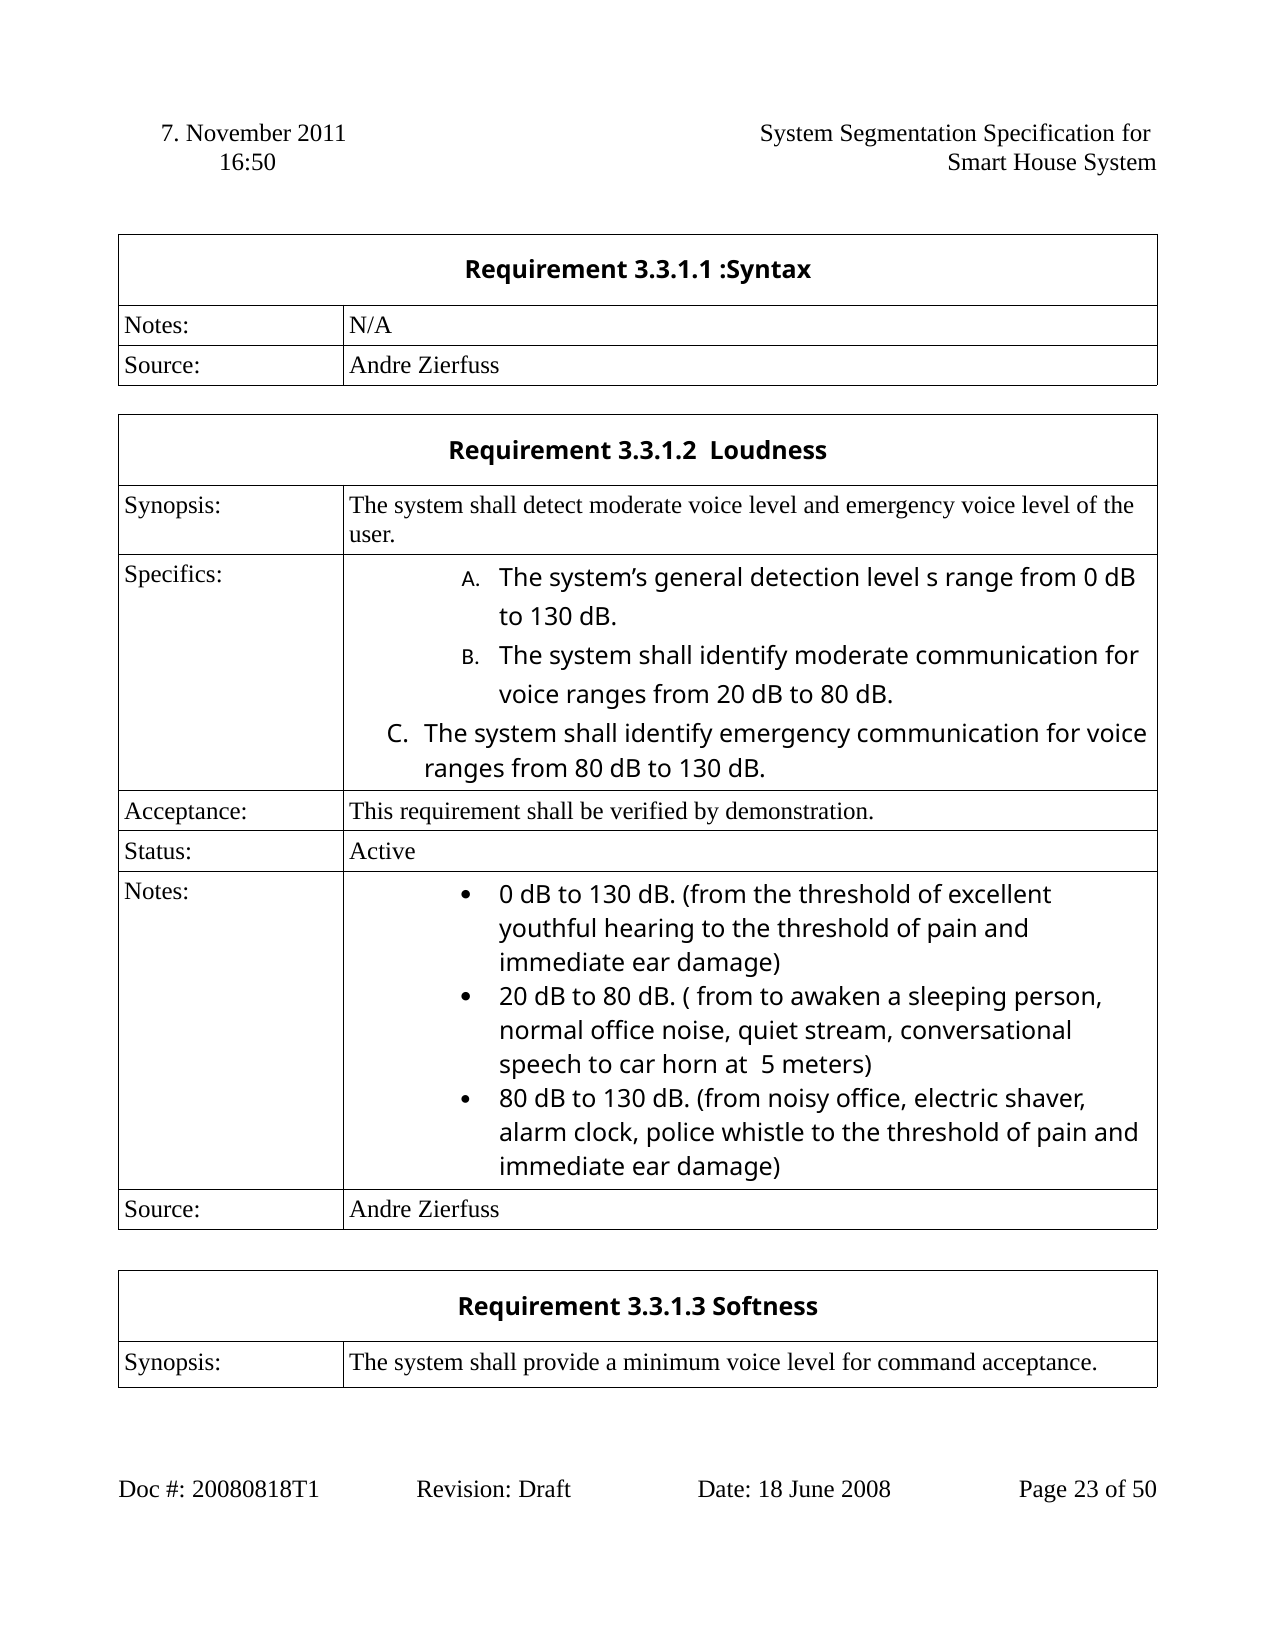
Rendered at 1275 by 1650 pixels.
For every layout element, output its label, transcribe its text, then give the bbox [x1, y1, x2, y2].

table_cell Synopsis: [119, 486, 343, 554]
table_cell Synopsis: [119, 1342, 343, 1387]
table_cell The system shall detect moderate voice level and emergency voice level of the user. [344, 486, 1157, 554]
table_cell N/A [344, 306, 1157, 345]
table_cell The system shall provide a minimum voice level for command acceptance. [344, 1342, 1157, 1387]
table_cell This requirement shall be verified by demonstration. [344, 791, 1157, 830]
table_cell Acceptance: [119, 791, 343, 830]
table_cell Notes: [119, 306, 343, 345]
table_cell Notes: [119, 872, 343, 1189]
table_cell Source: [119, 346, 343, 385]
table_header Requirement 3.3.1.1 :Syntax [119, 235, 1157, 304]
table_header Requirement 3.3.1.2 Loudness [119, 415, 1157, 484]
table_cell Andre Zierfuss [344, 346, 1157, 385]
table_cell Specifics: [119, 555, 343, 790]
table_cell The system’s general detection level s range from 0 dB to 130 dB. The system shall identify moderate communication for voice ranges from 20 dB to 80 dB. The system shall identify emergency communication for voice ranges from 80 dB to 130 dB. [344, 555, 1157, 790]
table_cell 0 dB to 130 dB. (from the threshold of excellent youthful hearing to the threshold of pain and immediate ear damage) 20 dB to 80 dB. ( from to awaken a sleeping person, normal office noise, quiet stream, conversational speech to car horn at 5 meters) 80 dB to 130 dB. (from noisy office, electric shaver, alarm clock, police whistle to the threshold of pain and immediate ear damage) [344, 872, 1157, 1189]
table_cell Source: [119, 1190, 343, 1229]
table_cell Active [344, 831, 1157, 871]
table_cell Status: [119, 831, 343, 871]
table_cell Andre Zierfuss [344, 1190, 1157, 1229]
table_header Requirement 3.3.1.3 Softness [119, 1271, 1157, 1341]
